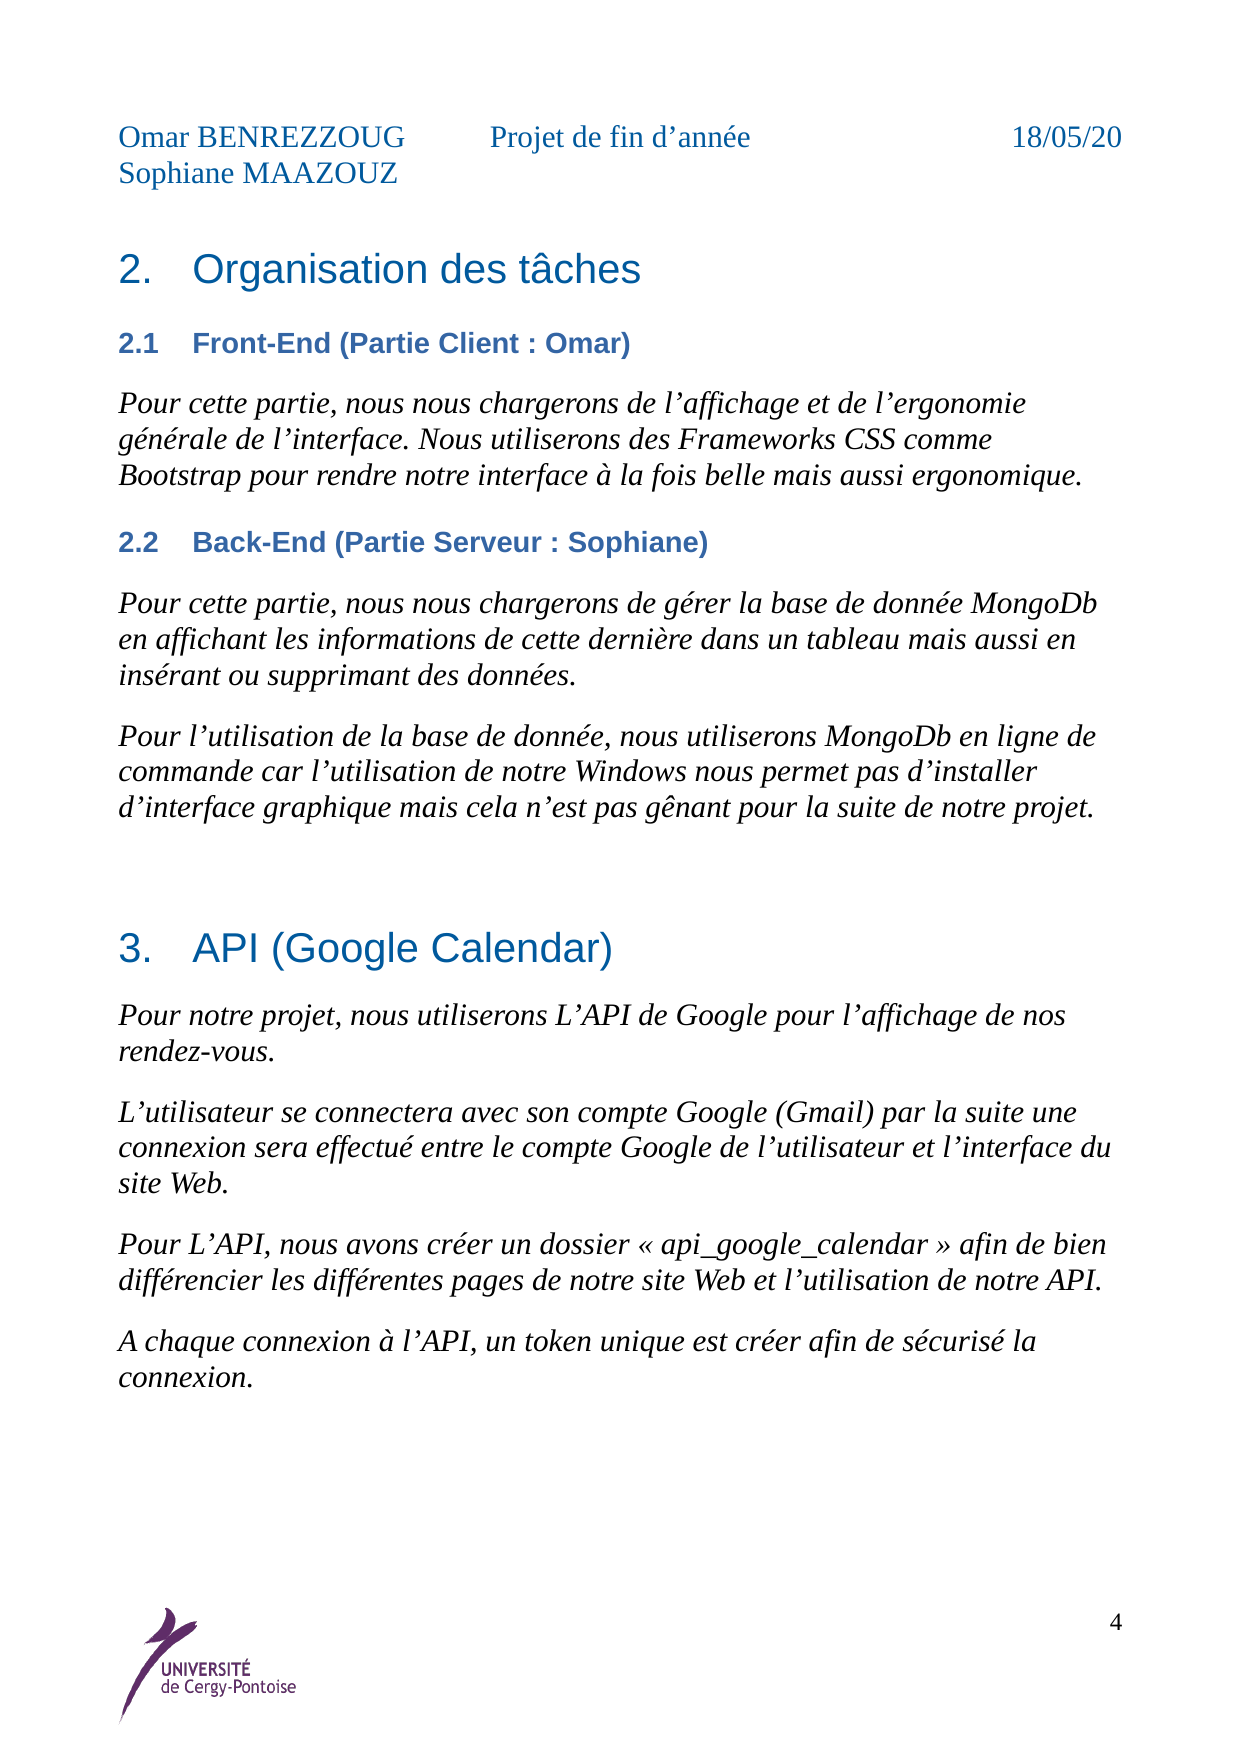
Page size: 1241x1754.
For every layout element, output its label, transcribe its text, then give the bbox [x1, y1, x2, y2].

text Pour cette partie, nous nous chargerons de gérer la base de donnée MongoDb en affichant les informations de cette dernière dans un tableau mais aussi en insérant ou supprimant des données. [118, 584, 1122, 692]
text A chaque connexion à l’API, un token unique est créer afin de sécurisé la connexion. [118, 1322, 1122, 1394]
subtitle 2.1 Front-End (Partie Client : Omar) [118, 326, 1122, 359]
subtitle 2.2 Back-End (Partie Serveur : Sophiane) [118, 525, 1122, 559]
text Pour notre projet, nous utiliserons L’API de Google pour l’affichage de nos rendez-vous. [118, 996, 1122, 1068]
text L’utilisateur se connectera avec son compte Google (Gmail) par la suite une connexion sera effectué entre le compte Google de l’utilisateur et l’interface du site Web. [118, 1093, 1122, 1201]
picture [118, 1607, 296, 1726]
subtitle Organisation des tâches [118, 244, 1122, 292]
text Pour l’utilisation de la base de donnée, nous utiliserons MongoDb en ligne de commande car l’utilisation de notre Windows nous permet pas d’installer d’interface graphique mais cela n’est pas gênant pour la suite de notre projet. [118, 717, 1122, 824]
text Pour L’API, nous avons créer un dossier « api_google_calendar » afin de bien différencier les différentes pages de notre site Web et l’utilisation de notre API. [118, 1226, 1122, 1297]
subtitle API (Google Calendar) [118, 923, 1122, 971]
text Pour cette partie, nous nous chargerons de l’affichage et de l’ergonomie générale de l’interface. Nous utiliserons des Frameworks CSS comme Bootstrap pour rendre notre interface à la fois belle mais aussi ergonomique. [118, 384, 1122, 492]
